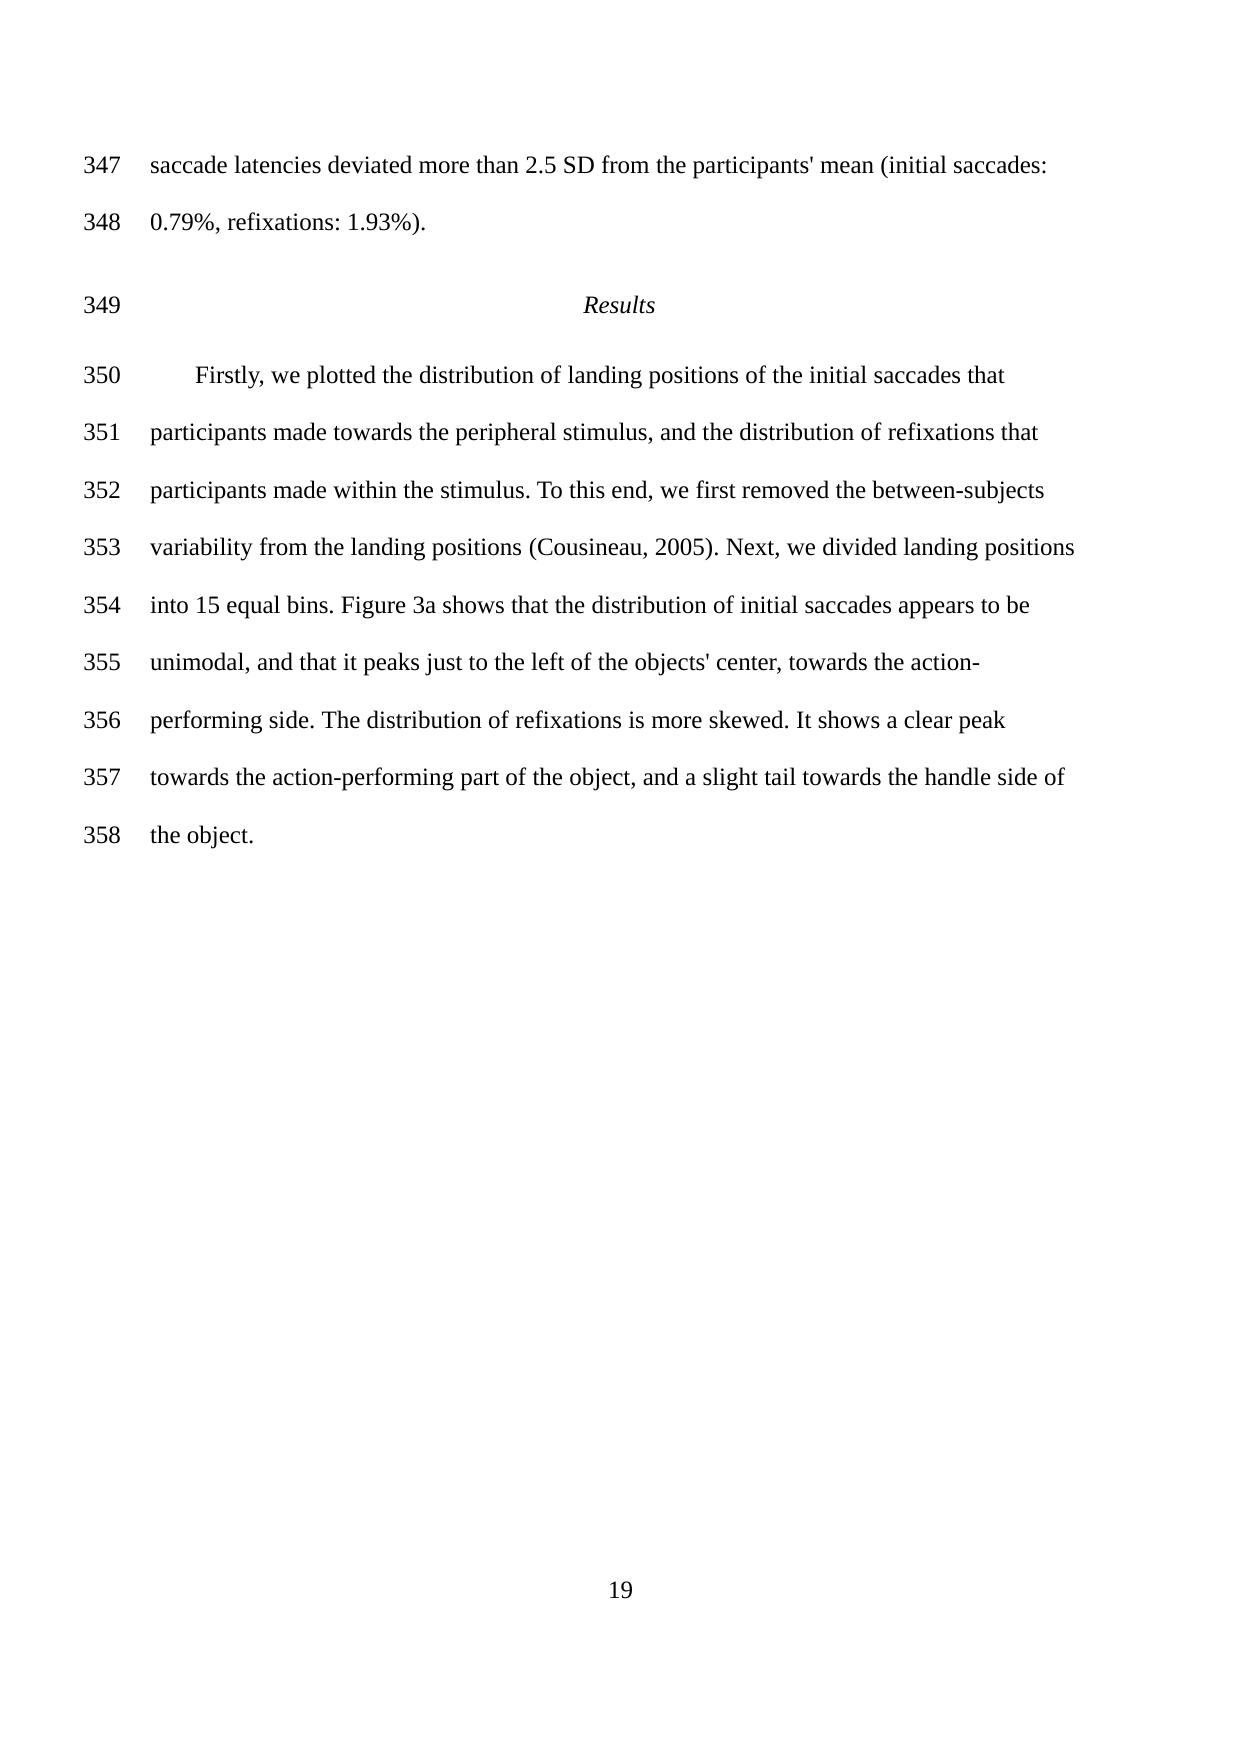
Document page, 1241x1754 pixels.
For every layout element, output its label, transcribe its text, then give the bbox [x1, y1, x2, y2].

subtitle Results [150, 290, 1091, 319]
text Firstly, we plotted the distribution of landing positions of the initial saccades that participants made towards the peripheral stimulus, and the distribution of refixations that participants made within the stimulus. To this end, we first removed the between-subjects variability from the landing positions (Cousineau, 2005). Next, we divided landing positions into 15 equal bins. Figure 3a shows that the distribution of initial saccades appears to be unimodal, and that it peaks just to the left of the objects' center, towards the action-performing side. The distribution of refixations is more skewed. It shows a clear peak towards the action-performing part of the object, and a slight tail towards the handle side of the object. [150, 360, 1091, 849]
text saccade latencies deviated more than 2.5 SD from the participants' mean (initial saccades: 0.79%, refixations: 1.93%). [150, 150, 1091, 236]
